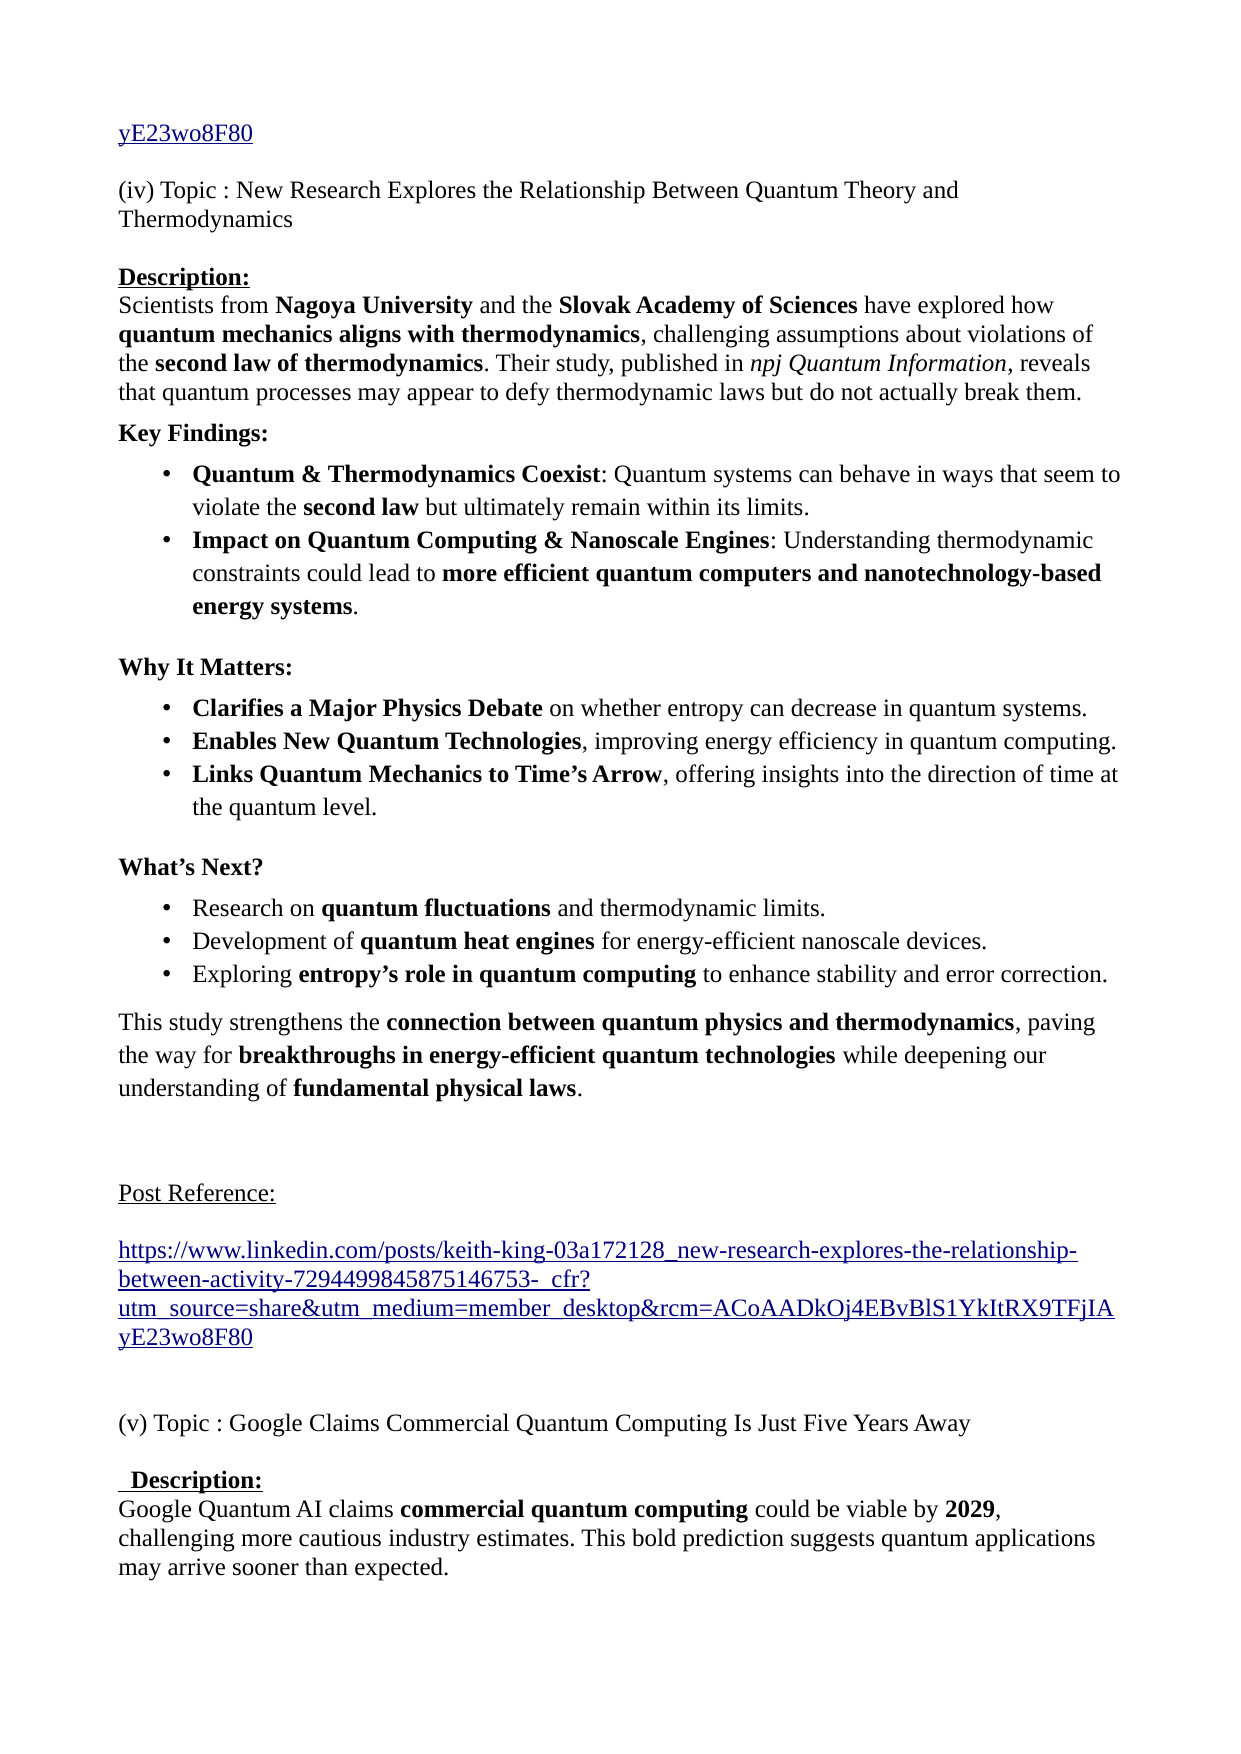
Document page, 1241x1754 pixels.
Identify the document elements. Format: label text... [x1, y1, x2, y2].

list Quantum & Thermodynamics Coexist: Quantum systems can behave in ways that seem to violate the second law but ultimately remain within its limits. [162, 459, 1122, 521]
subtitle Why It Matters: [118, 652, 1122, 680]
text yE23wo8F80 (iv) Topic : New Research Explores the Relationship Between Quantum Theory and Thermodynamics Description: Scientists from Nagoya University and the Slovak Academy of Sciences have explored how quantum mechanics aligns with thermodynamics, challenging assumptions about violations of the second law of thermodynamics. Their study, published in npj Quantum Information, reveals that quantum processes may appear to defy thermodynamic laws but do not actually break them. [118, 118, 1122, 406]
text This study strengthens the connection between quantum physics and thermodynamics, paving the way for breakthroughs in energy-efficient quantum technologies while deepening our understanding of fundamental physical laws. [118, 1007, 1122, 1102]
list Exploring entropy’s role in quantum computing to enhance stability and error correction. [162, 959, 1122, 988]
list Clarifies a Major Physics Debate on whether entropy can decrease in quantum systems. [162, 693, 1122, 722]
subtitle Key Findings: [118, 418, 1122, 447]
subtitle What’s Next? [118, 852, 1122, 881]
list Enables New Quantum Technologies, improving energy efficiency in quantum computing. [162, 726, 1122, 754]
list Development of quantum heat engines for energy-efficient nanoscale devices. [162, 926, 1122, 955]
list Research on quantum fluctuations and thermodynamic limits. [162, 893, 1122, 922]
text Post Reference: https://www.linkedin.com/posts/keith-king-03a172128_new-research-explores-the-relationship-between-activity-7294499845875146753-_cfr?utm_source=share&utm_medium=member_desktop&rcm=ACoAADkOj4EBvBlS1YkItRX9TFjIAyE23wo8F80 (v) Topic : Google Claims Commercial Quantum Computing Is Just Five Years Away Description: Google Quantum AI claims commercial quantum computing could be viable by 2029, challenging more cautious industry estimates. This bold prediction suggests quantum applications may arrive sooner than expected. [118, 1121, 1122, 1581]
list Impact on Quantum Computing & Nanoscale Engines: Understanding thermodynamic constraints could lead to more efficient quantum computers and nanotechnology-based energy systems. [162, 525, 1122, 620]
list Links Quantum Mechanics to Time’s Arrow, offering insights into the direction of time at the quantum level. [162, 759, 1122, 821]
